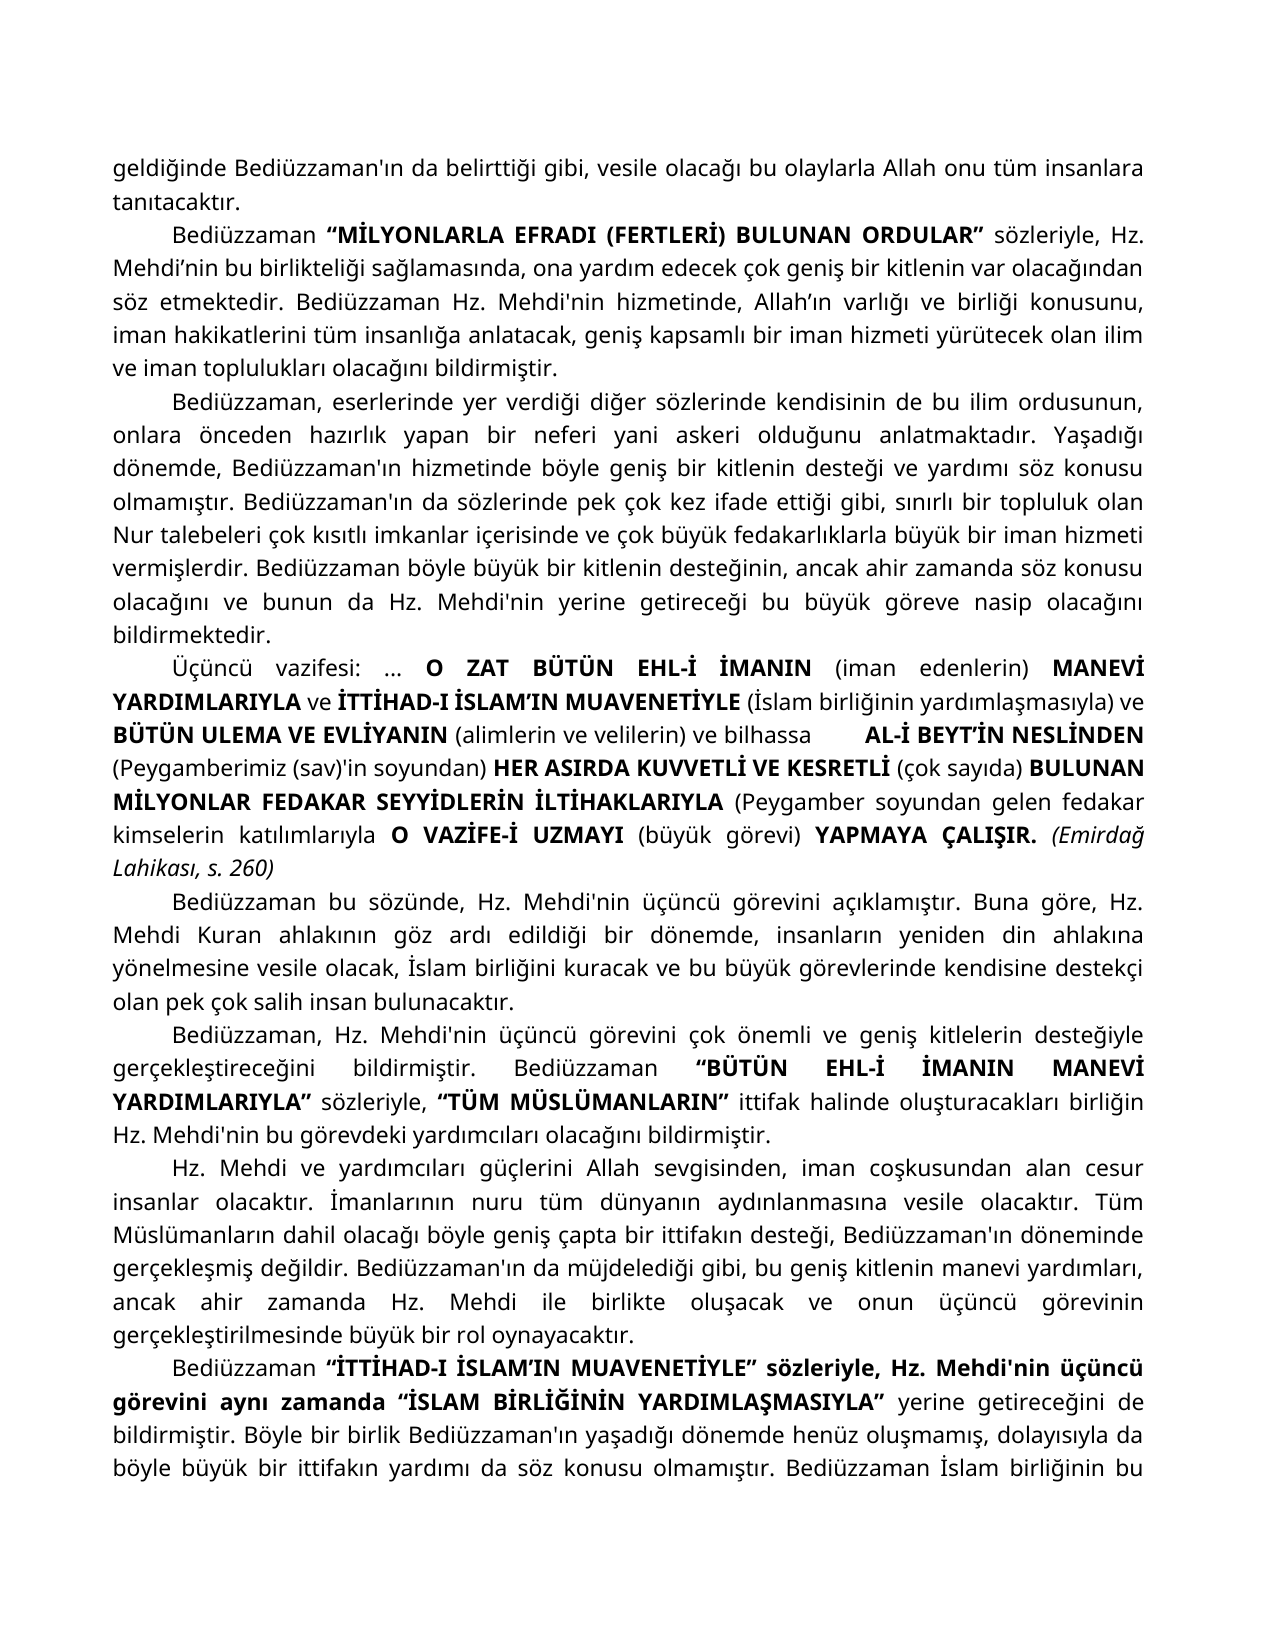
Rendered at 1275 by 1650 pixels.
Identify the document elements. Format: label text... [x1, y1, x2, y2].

text Üçüncü vazifesi: ... O ZAT BÜTÜN EHL-İ İMANIN (iman edenlerin) MANEVİ YARDIMLARIYLA ve İTTİHAD-I İSLAM’IN MUAVENETİYLE (İslam birliğinin yardımlaşmasıyla) ve BÜTÜN ULEMA VE EVLİYANIN (alimlerin ve velilerin) ve bilhassa AL-İ BEYT’İN NESLİNDEN (Peygamberimiz (sav)'in soyundan) HER ASIRDA KUVVETLİ VE KESRETLİ (çok sayıda) BULUNAN MİLYONLAR FEDAKAR SEYYİDLERİN İLTİHAKLARIYLA (Peygamber soyundan gelen fedakar kimselerin katılımlarıyla O VAZİFE-İ UZMAYI (büyük görevi) YAPMAYA ÇALIŞIR. (Emirdağ Lahikası, s. 260) [112, 650, 1145, 883]
text Bediüzzaman “MİLYONLARLA EFRADI (FERTLERİ) BULUNAN ORDULAR” sözleriyle, Hz. Mehdi’nin bu birlikteliği sağlamasında, ona yardım edecek çok geniş bir kitlenin var olacağından söz etmektedir. Bediüzzaman Hz. Mehdi'nin hizmetinde, Allah’ın varlığı ve birliği konusunu, iman hakikatlerini tüm insanlığa anlatacak, geniş kapsamlı bir iman hizmeti yürütecek olan ilim ve iman toplulukları olacağını bildirmiştir. [112, 217, 1145, 383]
text Bediüzzaman, Hz. Mehdi'nin üçüncü görevini çok önemli ve geniş kitlelerin desteğiyle gerçekleştireceğini bildirmiştir. Bediüzzaman “BÜTÜN EHL-İ İMANIN MANEVİ YARDIMLARIYLA” sözleriyle, “TÜM MÜSLÜMANLARIN” ittifak halinde oluşturacakları birliğin Hz. Mehdi'nin bu görevdeki yardımcıları olacağını bildirmiştir. [112, 1017, 1145, 1150]
text geldiğinde Bediüzzaman'ın da belirttiği gibi, vesile olacağı bu olaylarla Allah onu tüm insanlara tanıtacaktır. [112, 150, 1145, 217]
text Bediüzzaman, eserlerinde yer verdiği diğer sözlerinde kendisinin de bu ilim ordusunun, onlara önceden hazırlık yapan bir neferi yani askeri olduğunu anlatmaktadır. Yaşadığı dönemde, Bediüzzaman'ın hizmetinde böyle geniş bir kitlenin desteği ve yardımı söz konusu olmamıştır. Bediüzzaman'ın da sözlerinde pek çok kez ifade ettiği gibi, sınırlı bir topluluk olan Nur talebeleri çok kısıtlı imkanlar içerisinde ve çok büyük fedakarlıklarla büyük bir iman hizmeti vermişlerdir. Bediüzzaman böyle büyük bir kitlenin desteğinin, ancak ahir zamanda söz konusu olacağını ve bunun da Hz. Mehdi'nin yerine getireceği bu büyük göreve nasip olacağını bildirmektedir. [112, 383, 1145, 650]
text Bediüzzaman bu sözünde, Hz. Mehdi'nin üçüncü görevini açıklamıştır. Buna göre, Hz. Mehdi Kuran ahlakının göz ardı edildiği bir dönemde, insanların yeniden din ahlakına yönelmesine vesile olacak, İslam birliğini kuracak ve bu büyük görevlerinde kendisine destekçi olan pek çok salih insan bulunacaktır. [112, 883, 1145, 1017]
text Bediüzzaman “İTTİHAD-I İSLAM’IN MUAVENETİYLE” sözleriyle, Hz. Mehdi'nin üçüncü görevini aynı zamanda “İSLAM BİRLİĞİNİN YARDIMLAŞMASIYLA” yerine getireceğini de bildirmiştir. Böyle bir birlik Bediüzzaman'ın yaşadığı dönemde henüz oluşmamış, dolayısıyla da böyle büyük bir ittifakın yardımı da söz konusu olmamıştır. Bediüzzaman İslam birliğinin bu [112, 1350, 1145, 1483]
text Hz. Mehdi ve yardımcıları güçlerini Allah sevgisinden, iman coşkusundan alan cesur insanlar olacaktır. İmanlarının nuru tüm dünyanın aydınlanmasına vesile olacaktır. Tüm Müslümanların dahil olacağı böyle geniş çapta bir ittifakın desteği, Bediüzzaman'ın döneminde gerçekleşmiş değildir. Bediüzzaman'ın da müjdelediği gibi, bu geniş kitlenin manevi yardımları, ancak ahir zamanda Hz. Mehdi ile birlikte oluşacak ve onun üçüncü görevinin gerçekleştirilmesinde büyük bir rol oynayacaktır. [112, 1150, 1145, 1350]
